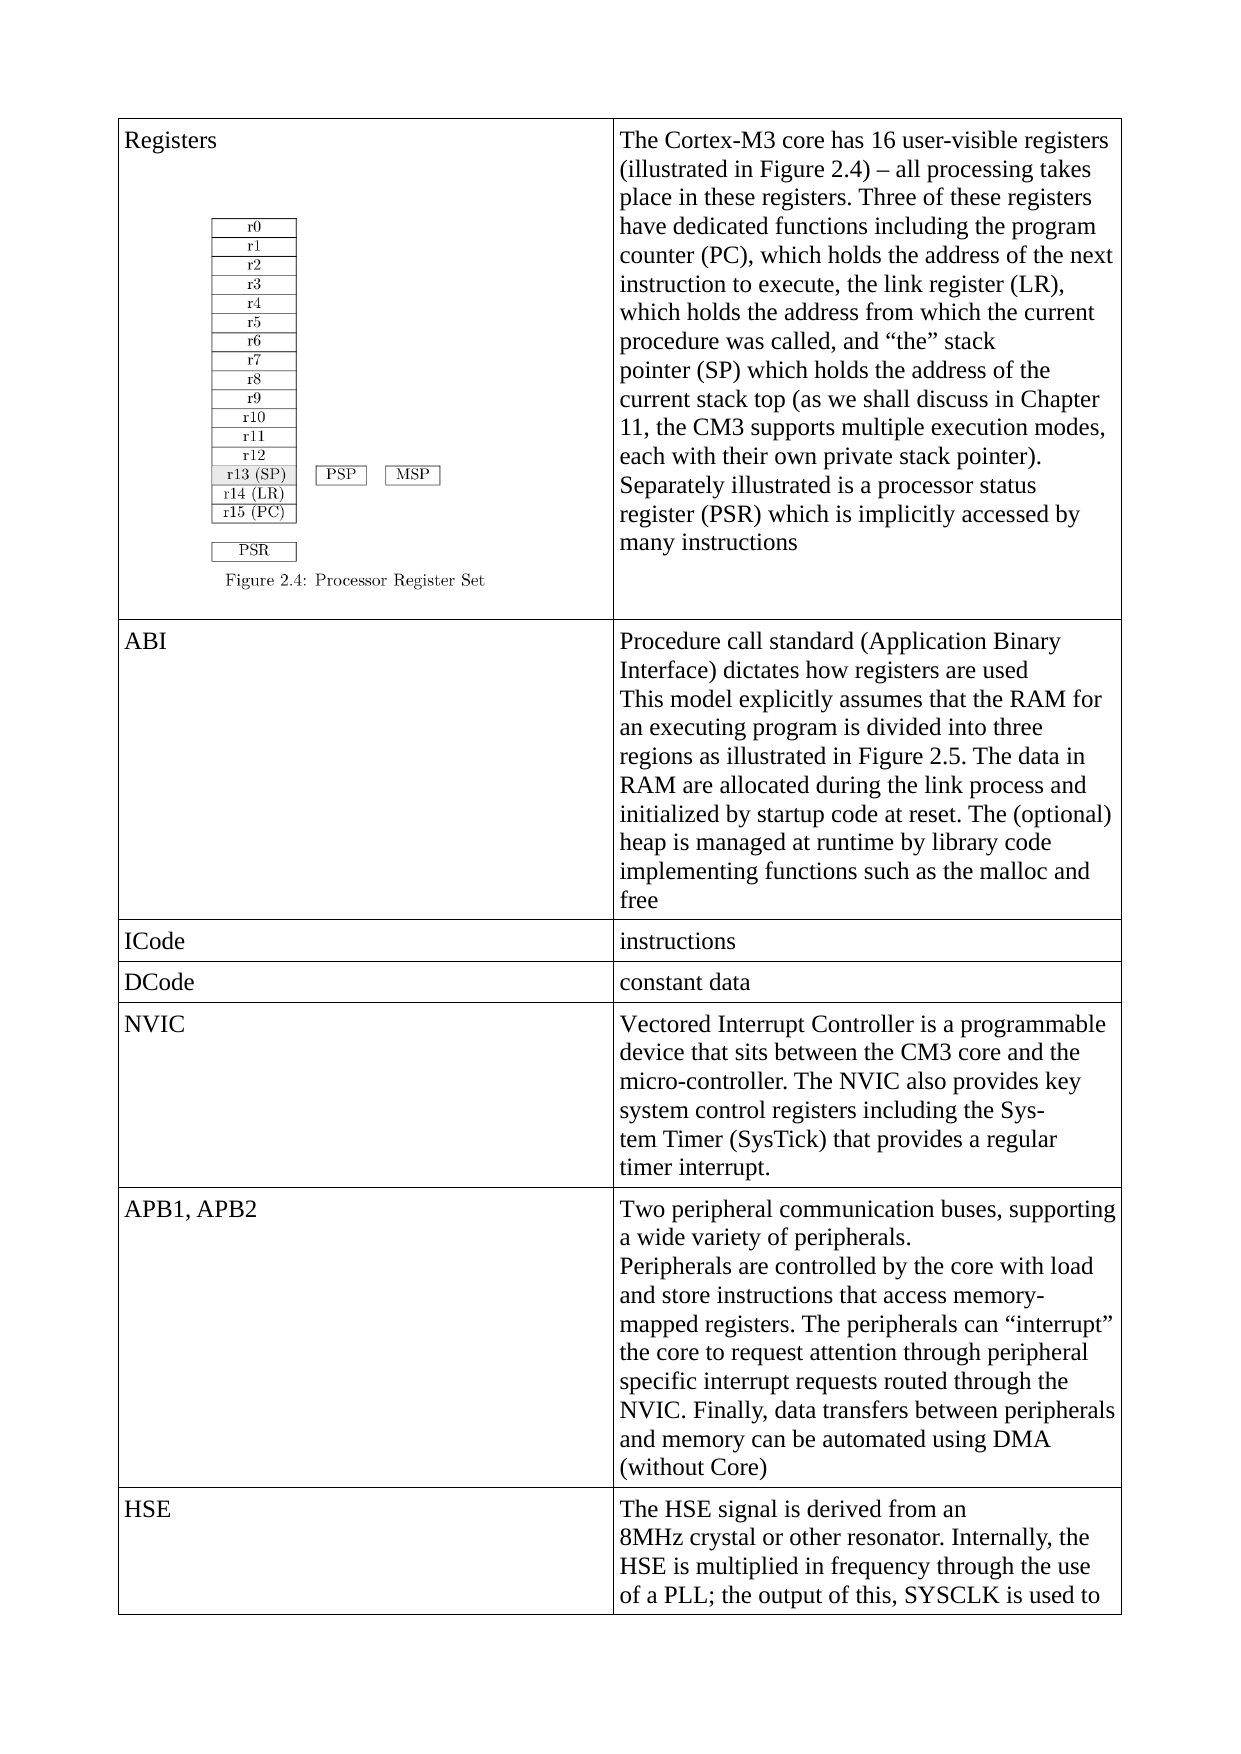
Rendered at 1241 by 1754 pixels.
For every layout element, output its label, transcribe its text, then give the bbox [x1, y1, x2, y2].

table_cell HSE [119, 1488, 613, 1614]
table_cell ICode [119, 920, 613, 961]
table_cell Vectored Interrupt Controller is a programmable device that sits between the CM3 core and the micro-controller. The NVIC also provides key system control registers including the Sys- tem Timer (SysTick) that provides a regular timer interrupt. [614, 1003, 1121, 1187]
table_cell The Cortex-M3 core has 16 user-visible registers (illustrated in Figure 2.4) – all processing takes place in these registers. Three of these registers have dedicated functions including the program counter (PC), which holds the address of the next instruction to execute, the link register (LR), which holds the address from which the current procedure was called, and “the” stack pointer (SP) which holds the address of the current stack top (as we shall discuss in Chapter 11, the CM3 supports multiple execution modes, each with their own private stack pointer). Separately illustrated is a processor status register (PSR) which is implicitly accessed by many instructions [614, 119, 1121, 619]
table_cell Registers [119, 119, 613, 619]
table_cell Two peripheral communication buses, supporting a wide variety of peripherals. Peripherals are controlled by the core with load and store instructions that access memory- mapped registers. The peripherals can “interrupt” the core to request attention through peripheral specific interrupt requests routed through the NVIC. Finally, data transfers between peripherals and memory can be automated using DMA (without Core) [614, 1188, 1121, 1487]
table_cell NVIC [119, 1003, 613, 1187]
picture [176, 198, 562, 607]
table_cell APB1, APB2 [119, 1188, 613, 1487]
table_cell constant data [614, 962, 1121, 1002]
table_cell DCode [119, 962, 613, 1002]
table_cell ABI [119, 620, 613, 919]
table_cell instructions [614, 920, 1121, 961]
table_cell The HSE signal is derived from an 8MHz crystal or other resonator. Internally, the HSE is multiplied in frequency through the use of a PLL; the output of this, SYSCLK is used to [614, 1488, 1121, 1614]
table_cell Procedure call standard (Application Binary Interface) dictates how registers are used This model explicitly assumes that the RAM for an executing program is divided into three regions as illustrated in Figure 2.5. The data in RAM are allocated during the link process and initialized by startup code at reset. The (optional) heap is managed at runtime by library code implementing functions such as the malloc and free [614, 620, 1121, 919]
